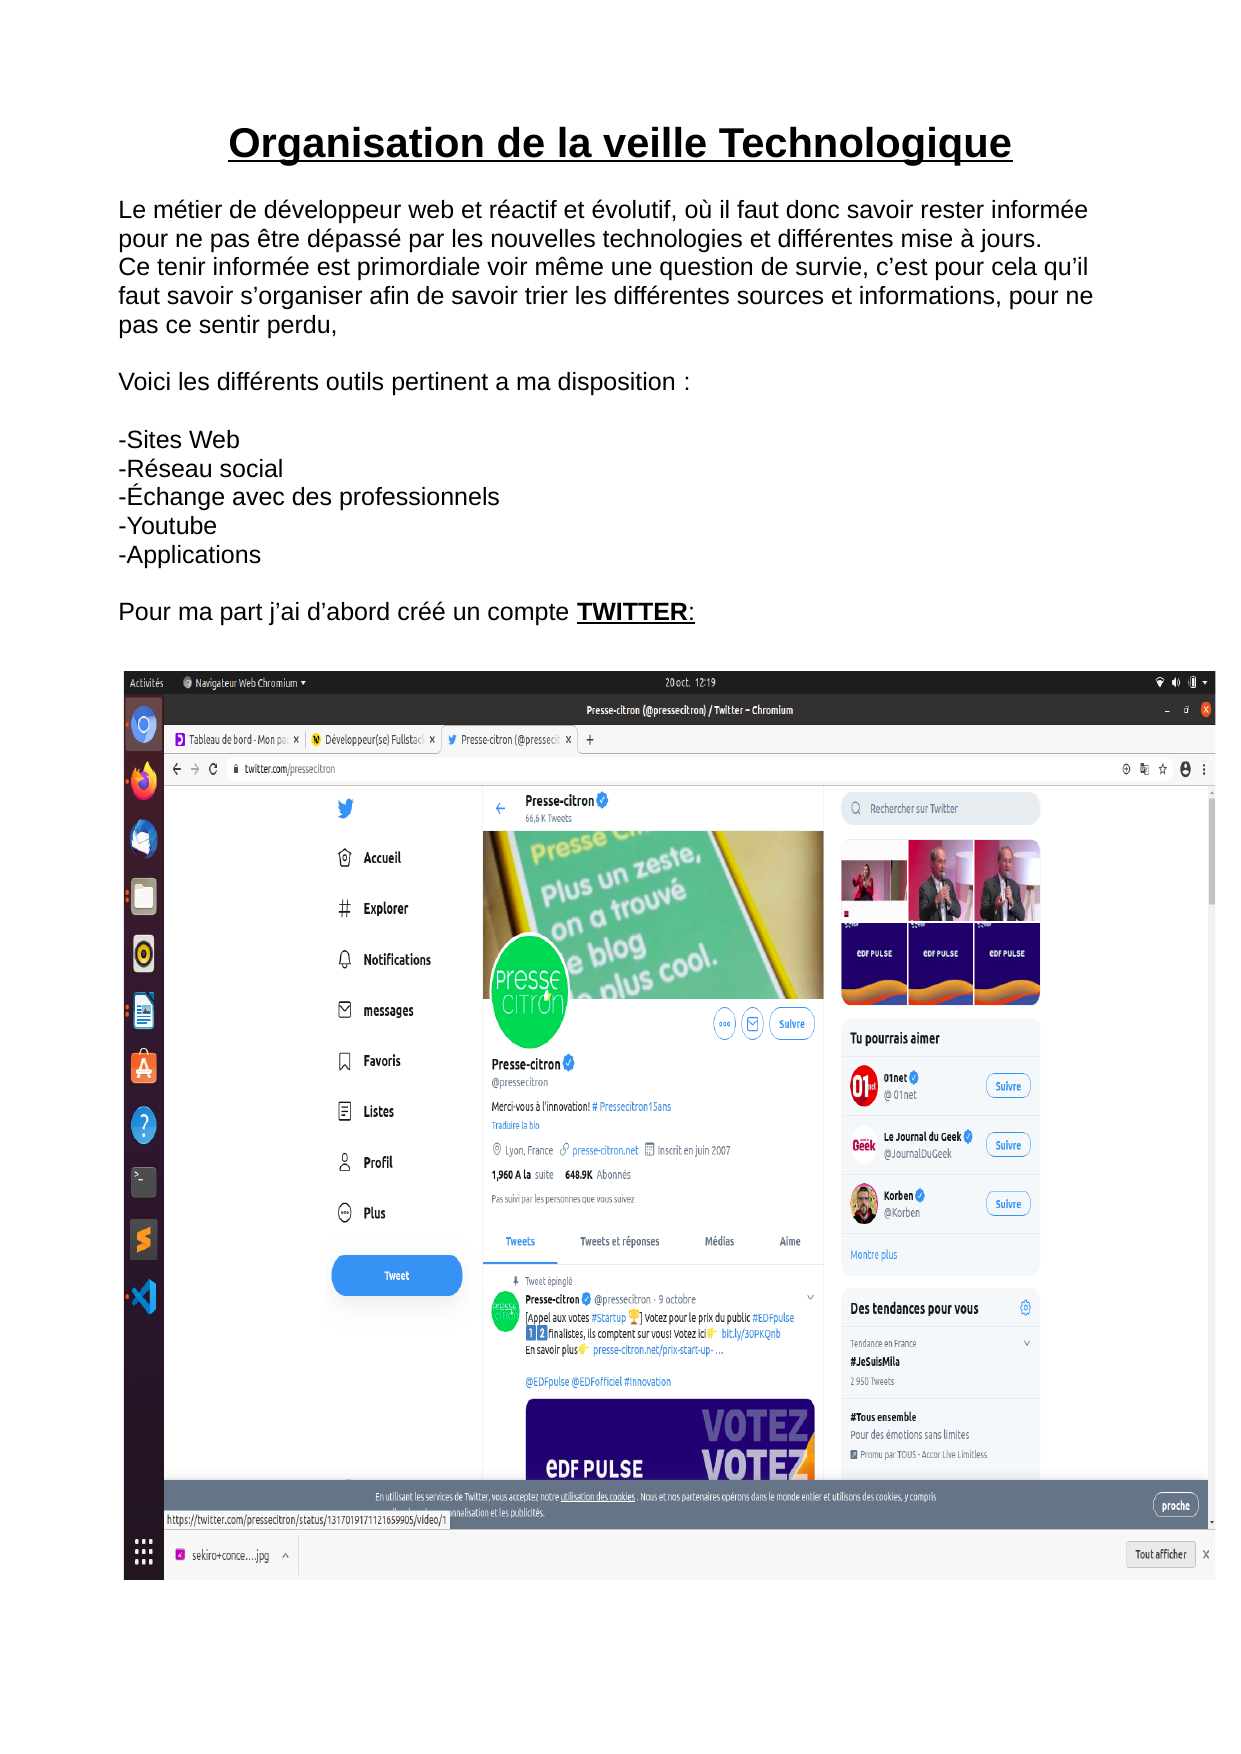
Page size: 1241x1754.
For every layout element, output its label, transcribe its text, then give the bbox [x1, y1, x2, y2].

text Voici les différents outils pertinent a ma disposition : [118, 367, 1122, 396]
text -Applications [118, 540, 1122, 568]
text Ce tenir informée est primordiale voir même une question de survie, c’est pour cela qu’il faut savoir s’organiser afin de savoir trier les différentes sources et informations, pour ne pas ce sentir perdu, [118, 252, 1122, 338]
text -Sites Web [118, 425, 1122, 453]
text Organisation de la veille Technologique [118, 118, 1122, 166]
text -Réseau social [118, 453, 1122, 482]
text -Youtube [118, 511, 1122, 540]
text Le métier de développeur web et réactif et évolutif, où il faut donc savoir rester informée pour ne pas être dépassé par les nouvelles technologies et différentes mise à jours. [118, 195, 1122, 252]
text -Échange avec des professionnels [118, 482, 1122, 511]
picture [123, 671, 1216, 1580]
text Pour ma part j’ai d’abord créé un compte TWITTER: [118, 597, 1122, 626]
